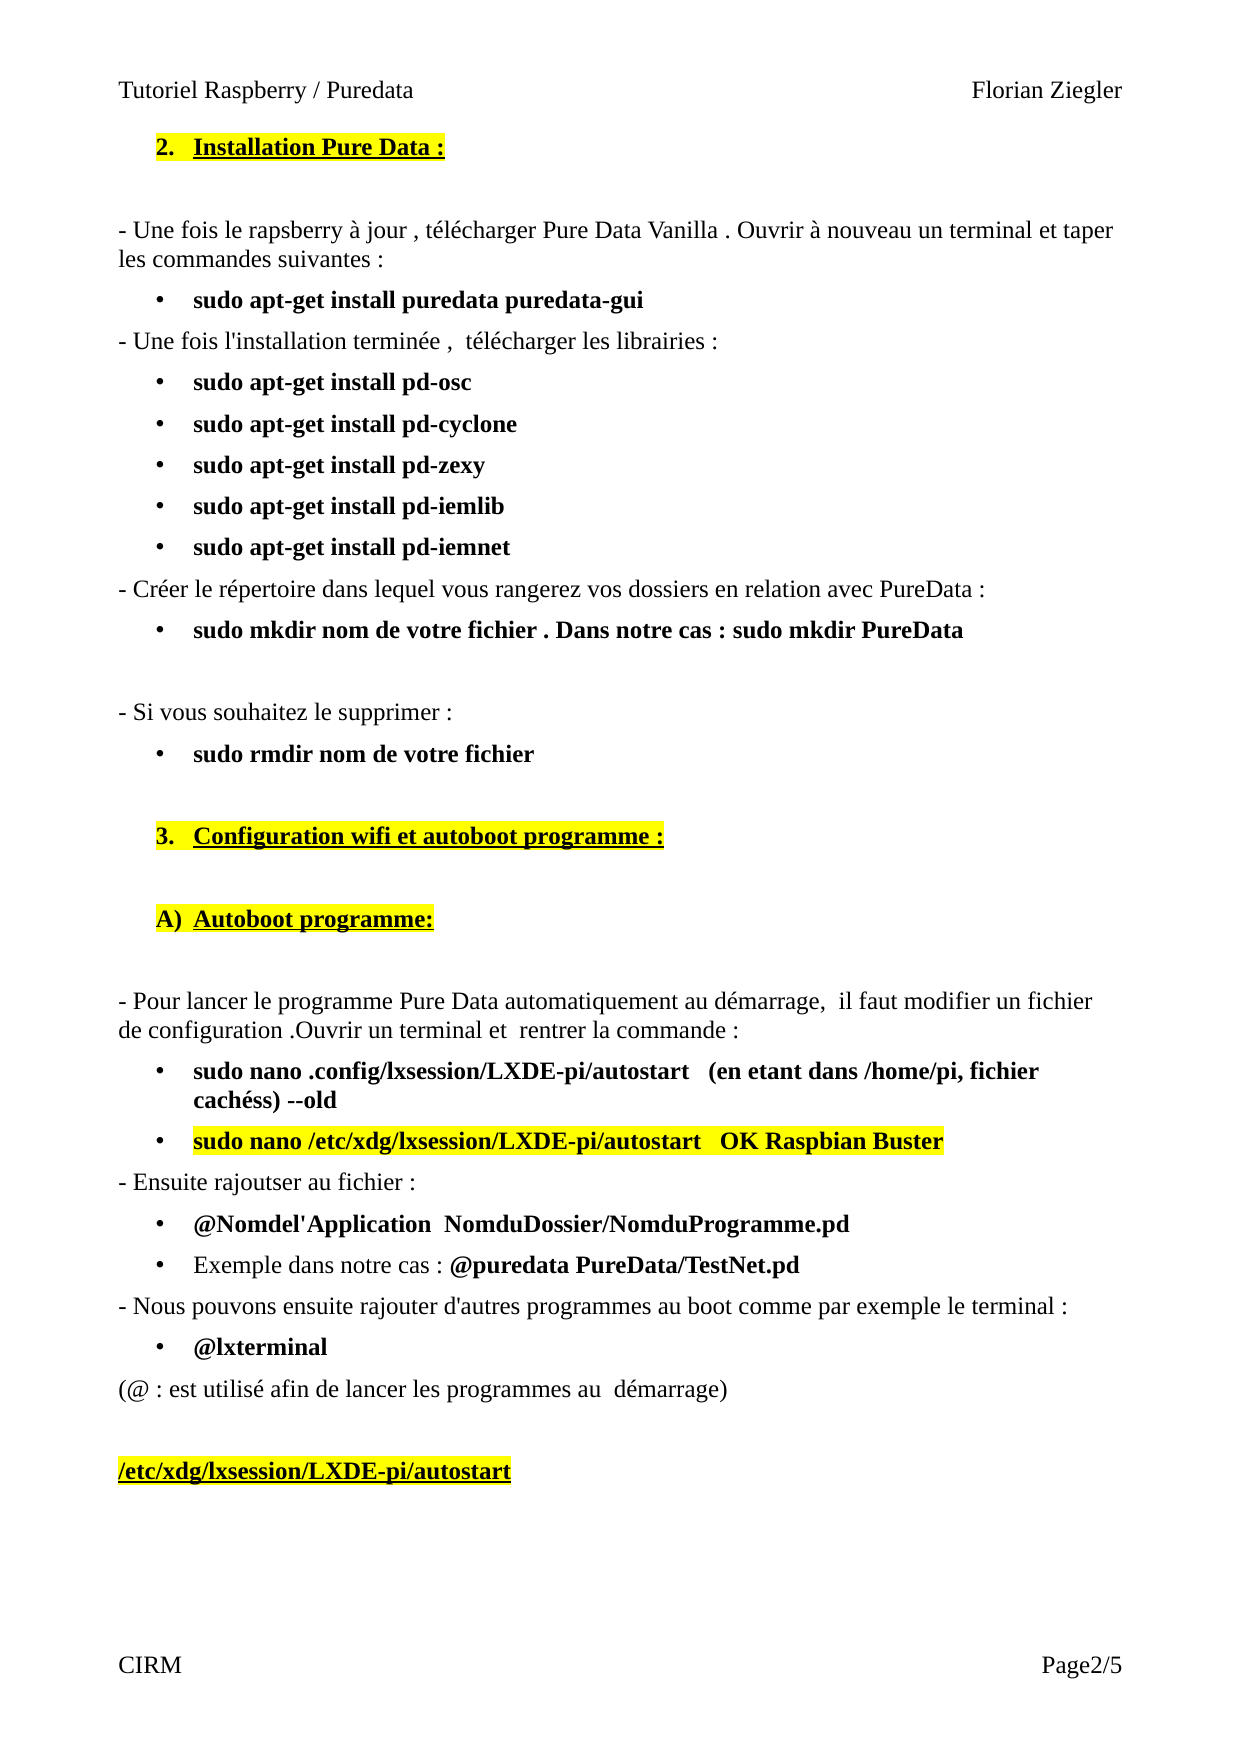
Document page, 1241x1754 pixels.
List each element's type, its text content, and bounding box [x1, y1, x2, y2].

list sudo nano .config/lxsession/LXDE-pi/autostart (en etant dans /home/pi, fichier cachéss) --old [156, 1056, 1122, 1114]
list sudo apt-get install pd-cyclone [156, 409, 1122, 437]
text (@ : est utilisé afin de lancer les programmes au démarrage) [118, 1374, 1122, 1402]
list sudo apt-get install pd-iemnet [156, 532, 1122, 561]
list sudo rmdir nom de votre fichier [156, 739, 1122, 767]
text /etc/xdg/lxsession/LXDE-pi/autostart [118, 1456, 1122, 1485]
text - Une fois le rapsberry à jour , télécharger Pure Data Vanilla . Ouvrir à nouveau un terminal et taper les commandes suivantes : [118, 215, 1122, 272]
list Exemple dans notre cas : @puredata PureData/TestNet.pd [156, 1250, 1122, 1279]
list sudo apt-get install puredata puredata-gui [156, 285, 1122, 314]
list sudo mkdir nom de votre fichier . Dans notre cas : sudo mkdir PureData [156, 615, 1122, 644]
list sudo nano /etc/xdg/lxsession/LXDE-pi/autostart OK Raspbian Buster [156, 1126, 1122, 1155]
text - Ensuite rajoutser au fichier : [118, 1167, 1122, 1196]
list sudo apt-get install pd-iemlib [156, 491, 1122, 520]
list @Nomdel'Application NomduDossier/NomduProgramme.pd [156, 1209, 1122, 1237]
list sudo apt-get install pd-zexy [156, 450, 1122, 479]
list Configuration wifi et autoboot programme : [156, 821, 1122, 850]
text - Une fois l'installation terminée , télécharger les librairies : [118, 326, 1122, 355]
text - Si vous souhaitez le supprimer : [118, 697, 1122, 726]
list sudo apt-get install pd-osc [156, 367, 1122, 396]
list @lxterminal [156, 1332, 1122, 1361]
text - Nous pouvons ensuite rajouter d'autres programmes au boot comme par exemple le terminal : [118, 1291, 1122, 1320]
text - Créer le répertoire dans lequel vous rangerez vos dossiers en relation avec PureData : [118, 574, 1122, 602]
text - Pour lancer le programme Pure Data automatiquement au démarrage, il faut modifier un fichier de configuration .Ouvrir un terminal et rentrer la commande : [118, 986, 1122, 1044]
list Installation Pure Data : [156, 132, 1122, 161]
list Autoboot programme: [156, 904, 1122, 932]
